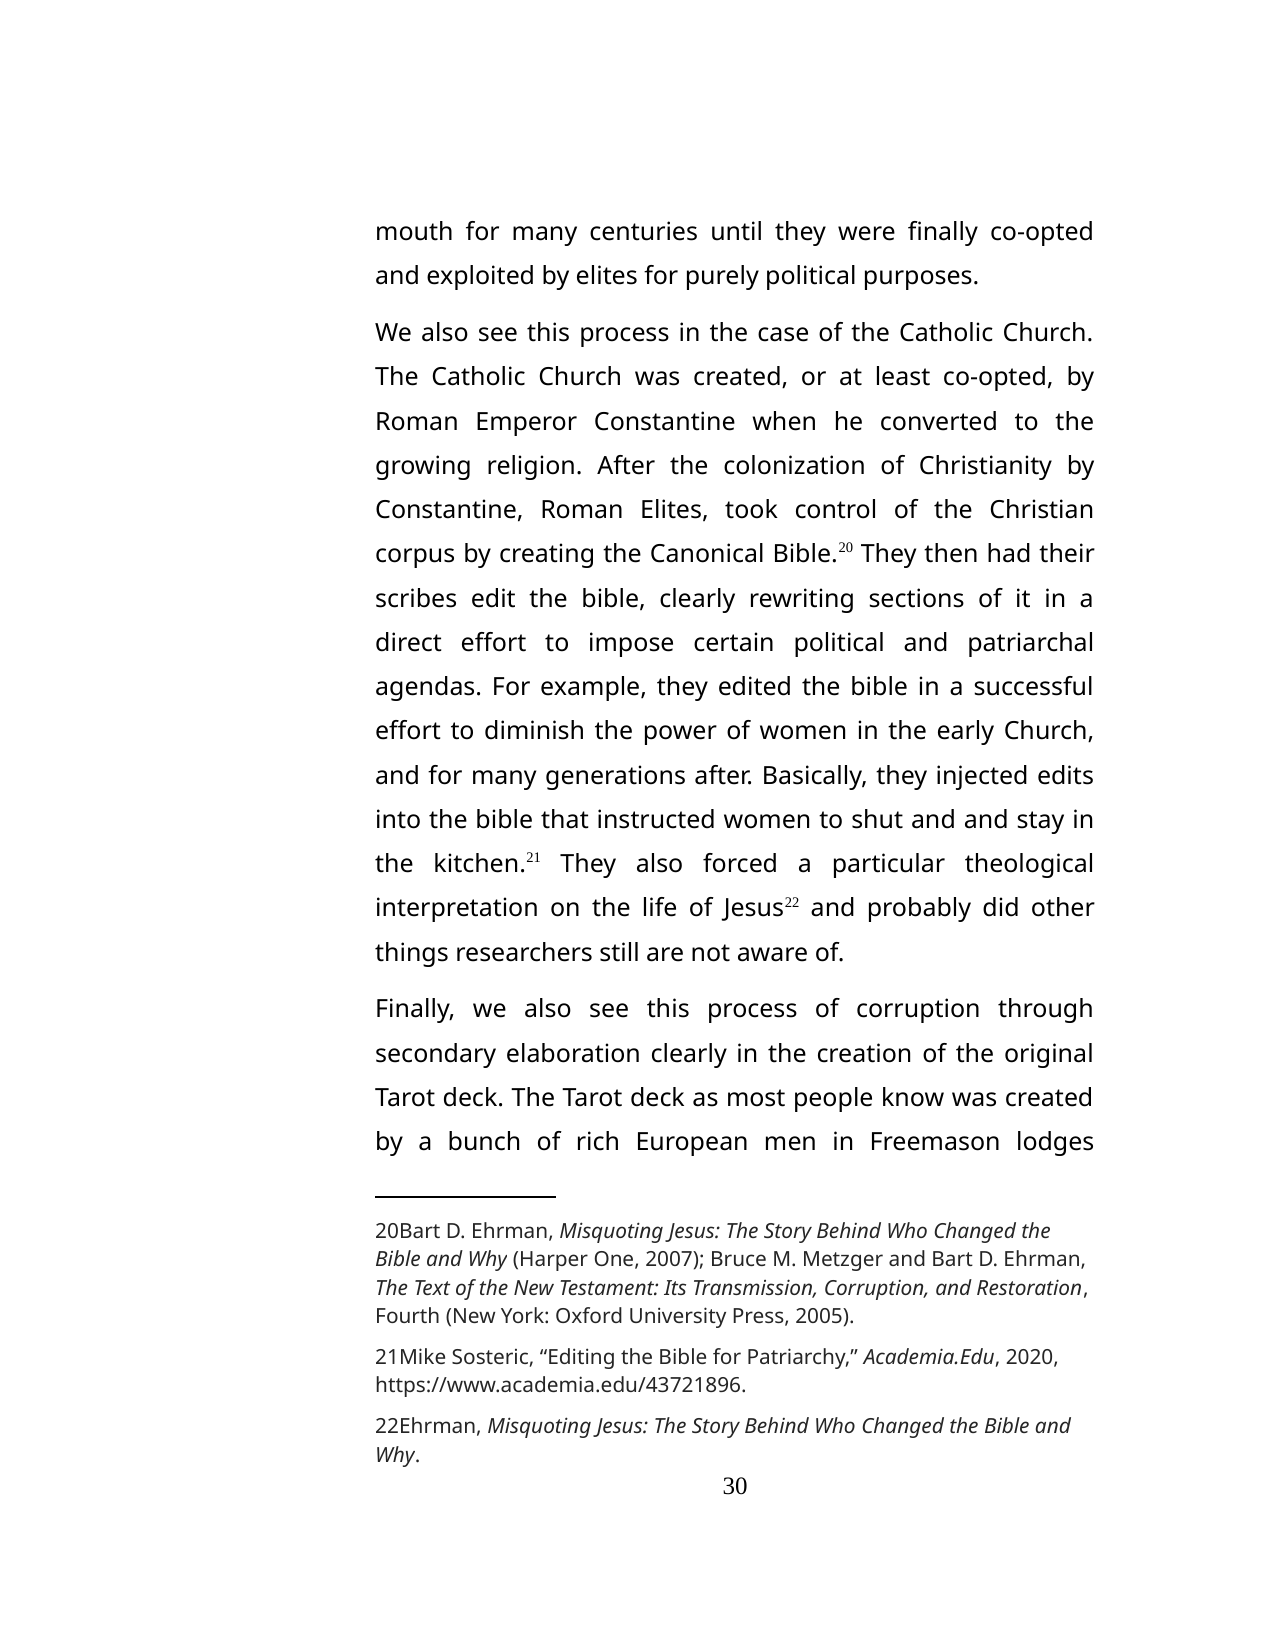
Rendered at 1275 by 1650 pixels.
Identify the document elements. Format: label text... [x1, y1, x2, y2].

text We also see this process in the case of the Catholic Church. The Catholic Church was created, or at least co-opted, by Roman Emperor Constantine when he converted to the growing religion. After the colonization of Christianity by Constantine, Roman Elites, took control of the Christian corpus by creating the Canonical Bible. They then had their scribes edit the bible, clearly rewriting sections of it in a direct effort to impose certain political and patriarchal agendas. For example, they edited the bible in a successful effort to diminish the power of women in the early Church, and for many generations after. Basically, they injected edits into the bible that instructed women to shut and and stay in the kitchen. They also forced a particular theological interpretation on the life of Jesus and probably did other things researchers still are not aware of. [375, 314, 1095, 968]
text mouth for many centuries until they were finally co-opted and exploited by elites for purely political purposes. [375, 213, 1095, 292]
text Bart D. Ehrman, Misquoting Jesus: The Story Behind Who Changed the Bible and Why (Harper One, 2007); Bruce M. Metzger and Bart D. Ehrman, The Text of the New Testament: Its Transmission, Corruption, and Restoration, Fourth (New York: Oxford University Press, 2005). [855, 1216, 1095, 1330]
text Mike Sosteric, “Editing the Bible for Patriarchy,” Academia.Edu, 2020, https://www.academia.edu/43721896. [747, 1342, 1095, 1399]
text Finally, we also see this process of corruption through secondary elaboration clearly in the creation of the original Tarot deck. The Tarot deck as most people know was created by a bunch of rich European men in Freemason lodges [375, 991, 1095, 1158]
text Ehrman, Misquoting Jesus: The Story Behind Who Changed the Bible and Why. [420, 1412, 1095, 1468]
